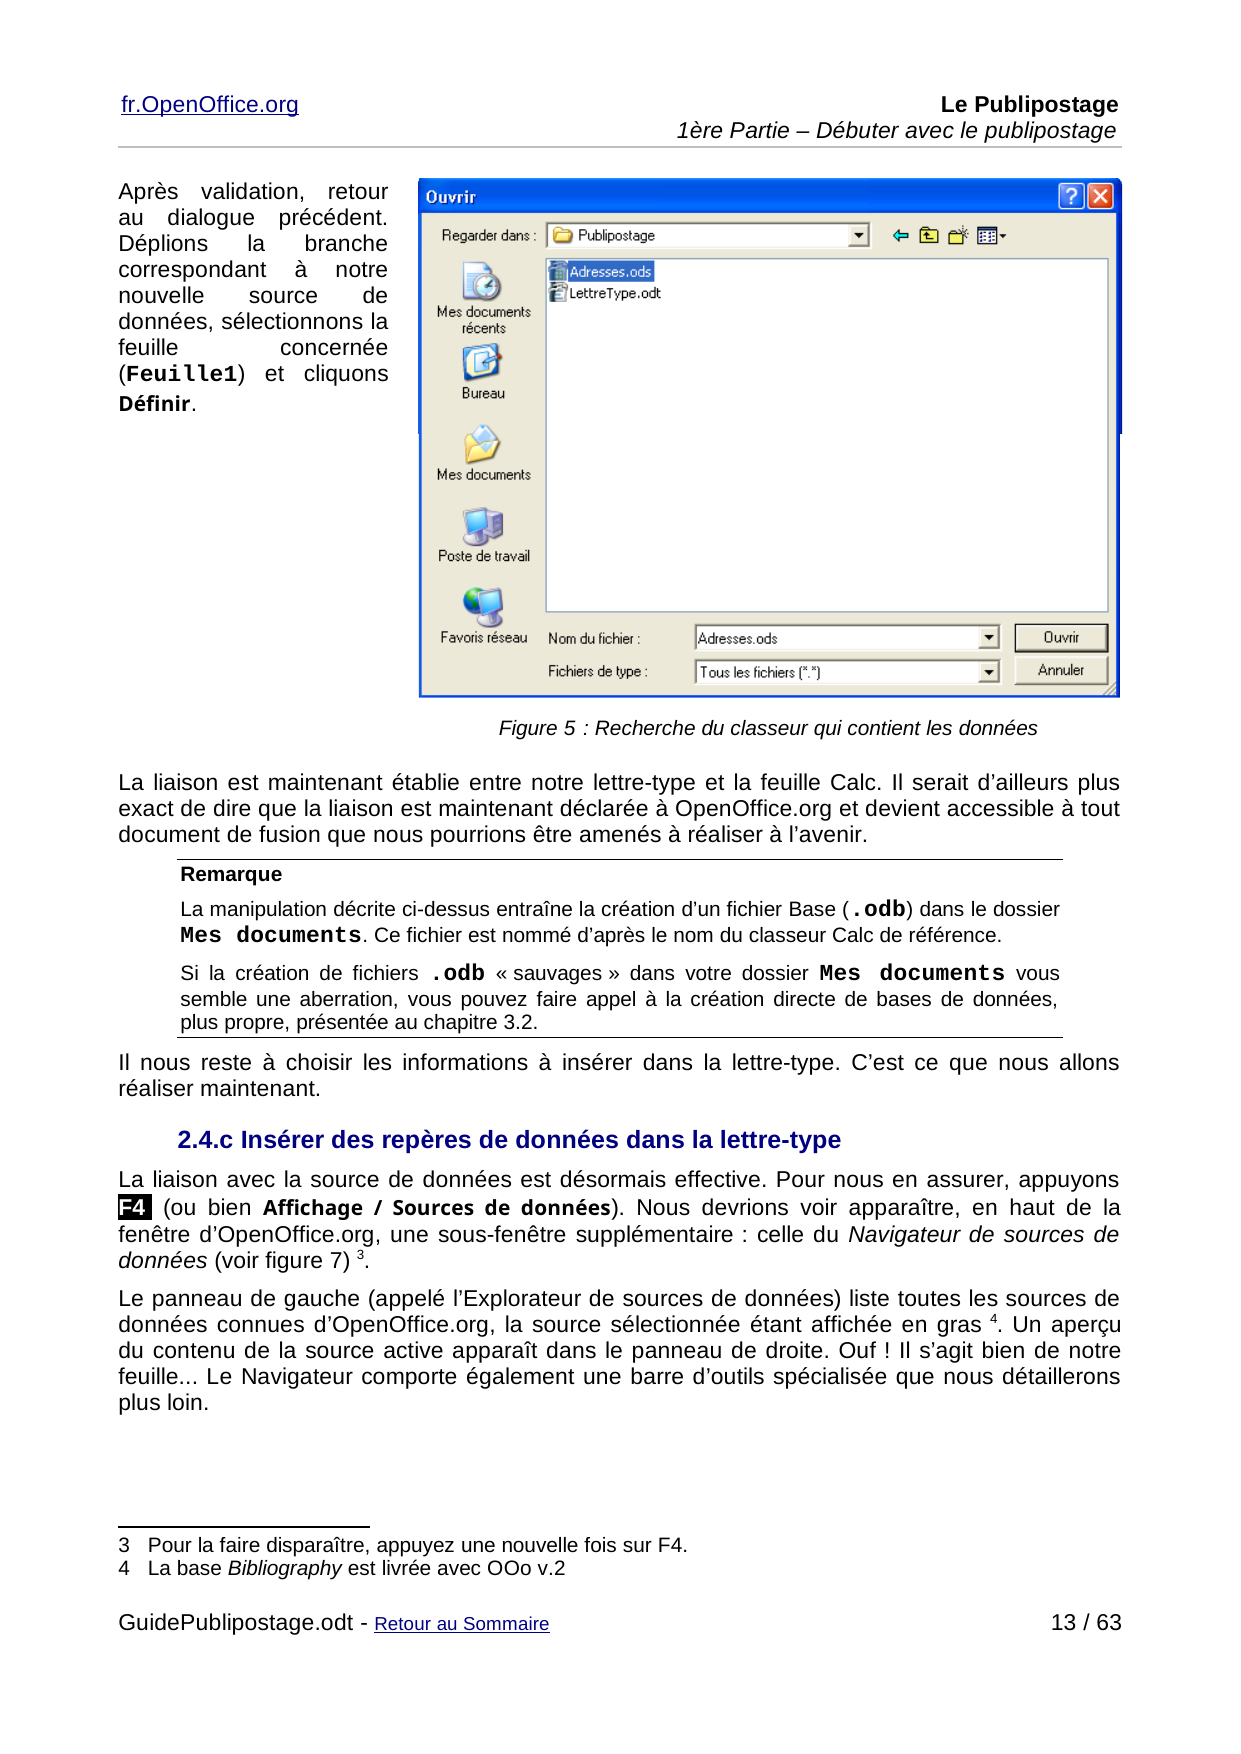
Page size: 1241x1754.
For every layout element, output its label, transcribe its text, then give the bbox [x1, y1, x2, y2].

text Après validation, retour au dialogue précédent. Déplions la branche correspondant à notre nouvelle source de données, sélectionnons la feuille concernée (Feuille1) et cliquons Définir. [118, 178, 418, 504]
text Le panneau de gauche (appelé l’Explorateur de sources de données) liste toutes les sources de données connues d’OpenOffice.org, la source sélectionnée étant affichée en gras . Un aperçu du contenu de la source active apparaît dans le panneau de droite. Ouf ! Il s’agit bien de notre feuille... Le Navigateur comporte également une barre d’outils spécialisée que nous détaillerons plus loin. [118, 1285, 1122, 1415]
text La base Bibliography est livrée avec OOo v.2 [118, 1557, 1122, 1580]
text Si la création de fichiers .odb « sauvages » dans votre dossier Mes documents vous semble une aberration, vous pouvez faire appel à la création directe de bases de données, plus propre, présentée au chapitre 3.2. [177, 958, 1063, 1037]
text Figure 5 : Recherche du classeur qui contient les données [419, 699, 1120, 740]
subtitle Insérer des repères de données dans la lettre-type [177, 1126, 1122, 1154]
text La manipulation décrite ci-dessus entraîne la création d’un fichier Base (.odb) dans le dossier Mes documents. Ce fichier est nommé d’après le nom du classeur Calc de référence. [177, 894, 1063, 949]
text La liaison avec la source de données est désormais effective. Pour nous en assurer, appuyons F4 (ou bien Affichage / Sources de données). Nous devrions voir apparaître, en haut de la fenêtre d’OpenOffice.org, une sous-fenêtre supplémentaire : celle du Navigateur de sources de données (voir figure 7) . [118, 1167, 1122, 1273]
text Il nous reste à choisir les informations à insérer dans la lettre-type. C’est ce que nous allons réaliser maintenant. [118, 1049, 1122, 1101]
text Remarque [177, 860, 1063, 886]
text Pour la faire disparaître, appuyez une nouvelle fois sur F4. [118, 1533, 1122, 1557]
picture [418, 178, 1123, 699]
text La liaison est maintenant établie entre notre lettre-type et la feuille Calc. Il serait d’ailleurs plus exact de dire que la liaison est maintenant déclarée à OpenOffice.org et devient accessible à tout document de fusion que nous pourrions être amenés à réaliser à l’avenir. [118, 516, 1122, 847]
